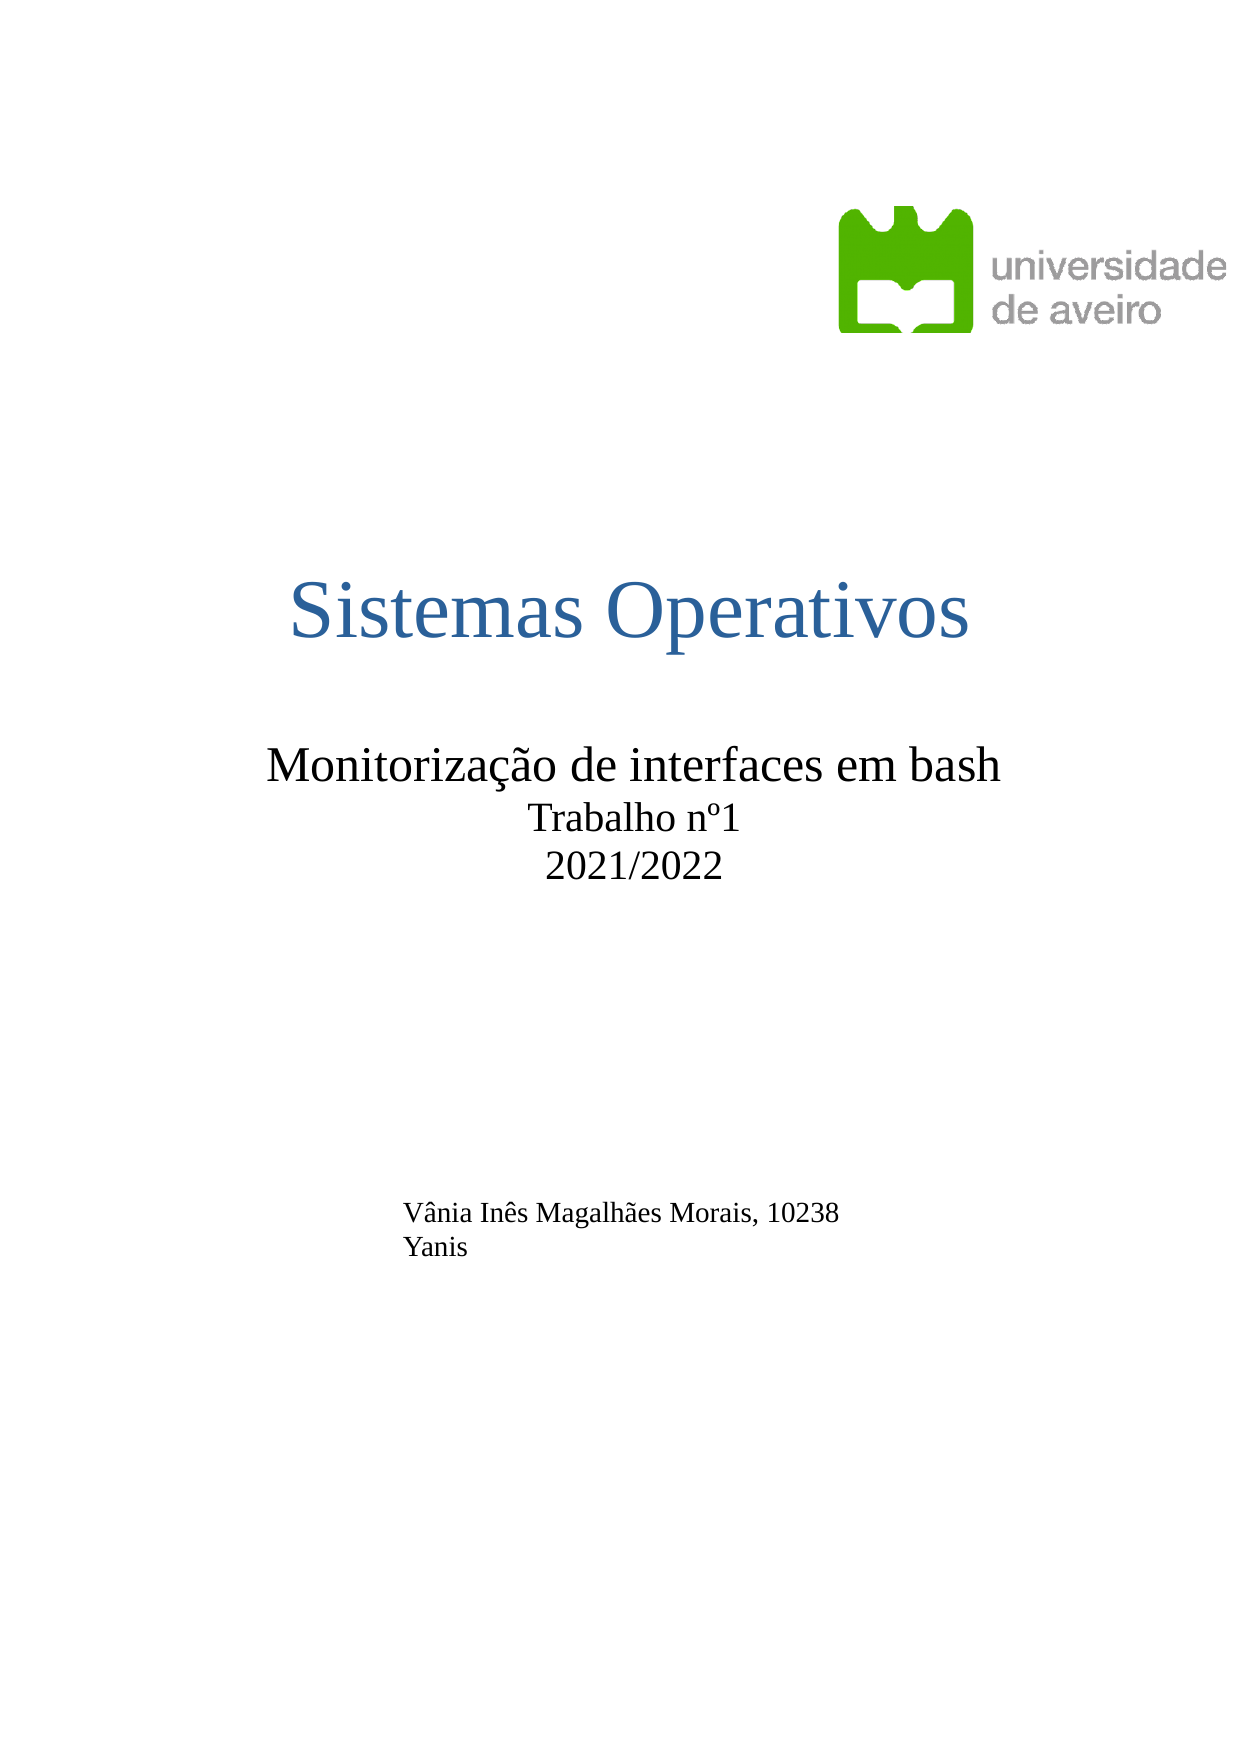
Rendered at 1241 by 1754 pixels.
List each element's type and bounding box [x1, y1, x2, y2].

picture [838, 206, 1227, 333]
